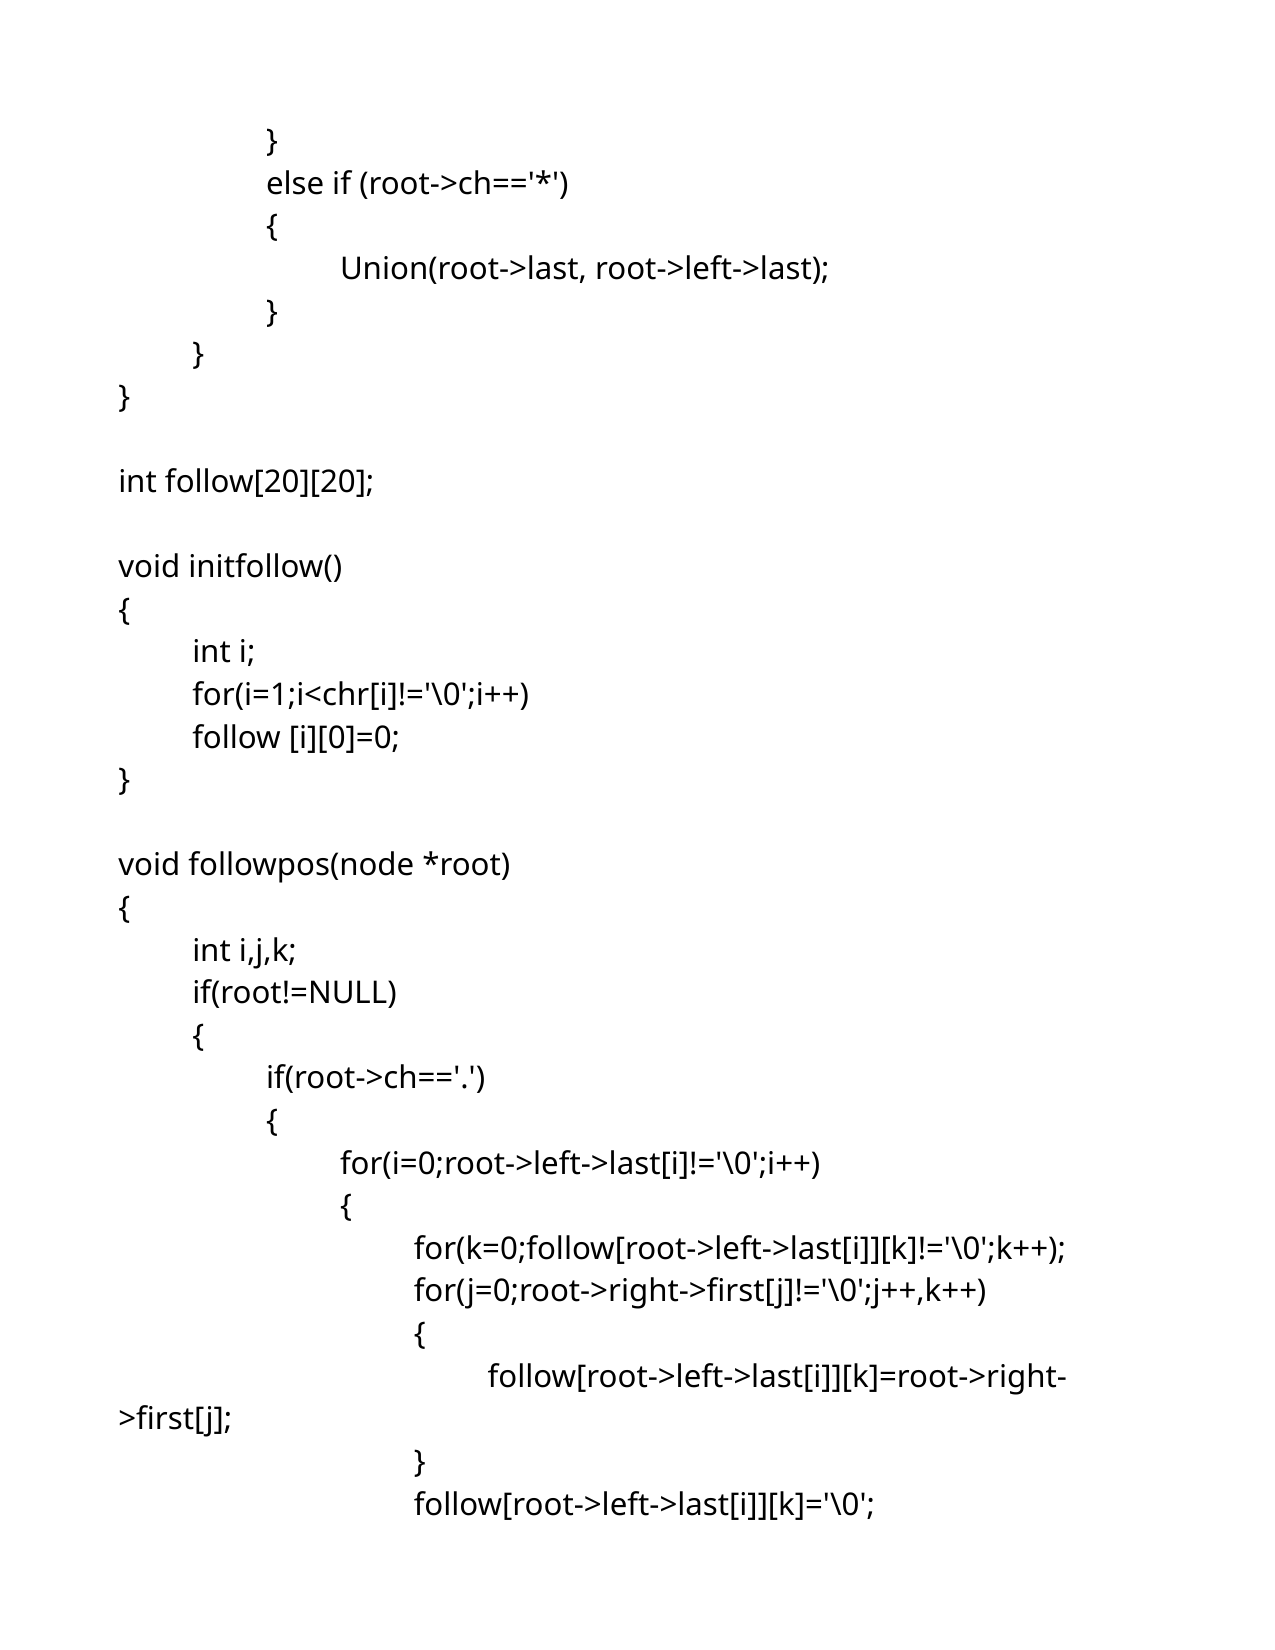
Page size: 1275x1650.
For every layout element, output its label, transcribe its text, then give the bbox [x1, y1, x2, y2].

text follow[root->left->last[i]][k]='\0'; [118, 1481, 1157, 1524]
text } [118, 118, 1157, 161]
text for(k=0;follow[root->left->last[i]][k]!='\0';k++); [118, 1226, 1157, 1268]
text } [118, 1439, 1157, 1481]
text } [118, 288, 1157, 331]
text else if (root->ch=='*') [118, 161, 1157, 203]
text for(i=0;root->left->last[i]!='\0';i++) [118, 1141, 1157, 1183]
text } [118, 374, 1157, 416]
text { [118, 885, 1157, 928]
text if(root!=NULL) [118, 970, 1157, 1013]
text void followpos(node *root) [118, 842, 1157, 885]
text { [118, 587, 1157, 629]
text for(i=1;i<chr[i]!='\0';i++) [118, 672, 1157, 714]
text if(root->ch=='.') [118, 1055, 1157, 1098]
text follow[root->left->last[i]][k]=root->right->first[j]; [118, 1354, 1157, 1439]
text void initfollow() [118, 544, 1157, 587]
text int i,j,k; [118, 928, 1157, 970]
text { [118, 1098, 1157, 1141]
text Union(root->last, root->left->last); [118, 246, 1157, 288]
text } [118, 331, 1157, 374]
text { [118, 1013, 1157, 1055]
text int i; [118, 629, 1157, 672]
text { [118, 1183, 1157, 1226]
text } [118, 757, 1157, 800]
text for(j=0;root->right->first[j]!='\0';j++,k++) [118, 1268, 1157, 1311]
text int follow[20][20]; [118, 459, 1157, 502]
text { [118, 203, 1157, 246]
text { [118, 1311, 1157, 1354]
text follow [i][0]=0; [118, 714, 1157, 757]
